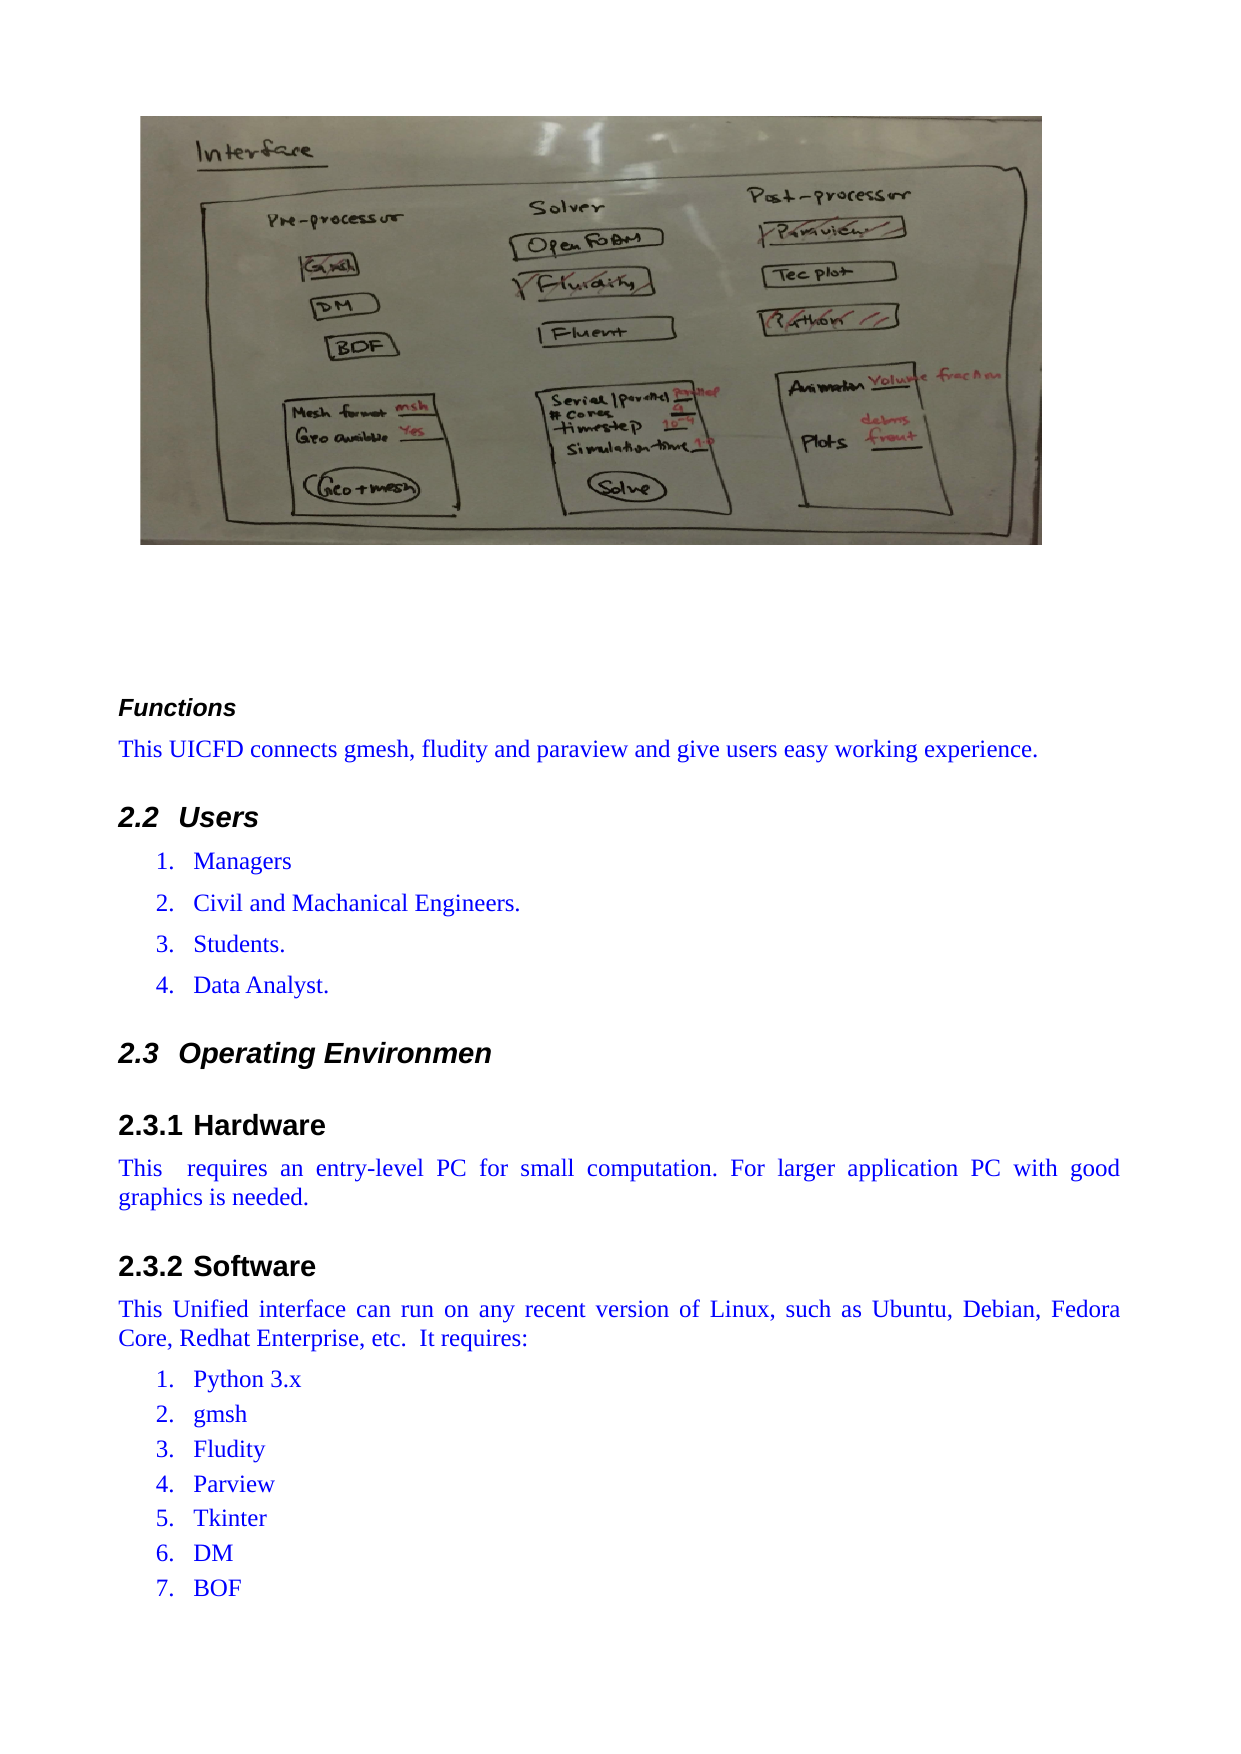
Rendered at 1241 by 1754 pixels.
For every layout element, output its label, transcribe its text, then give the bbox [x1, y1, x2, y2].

list BOF [156, 1573, 1122, 1601]
list Managers [156, 846, 1122, 875]
picture [140, 116, 1042, 545]
subtitle Operating Environmen [118, 1036, 1122, 1070]
subtitle Users [118, 800, 1122, 834]
list Python 3.x [156, 1364, 1122, 1393]
text This UICFD connects gmesh, fludity and paraview and give users easy working experience. [118, 734, 1122, 763]
text This requires an entry-level PC for small computation. For larger application PC with good graphics is needed. [118, 1153, 1122, 1211]
list Civil and Machanical Engineers. [156, 888, 1122, 916]
list Fludity [156, 1434, 1122, 1463]
subtitle Software [118, 1248, 1122, 1282]
list DM [156, 1538, 1122, 1567]
list Data Analyst. [156, 970, 1122, 999]
list Students. [156, 929, 1122, 958]
list Tkinter [156, 1503, 1122, 1532]
subtitle Functions [118, 693, 1122, 722]
subtitle Hardware [118, 1107, 1122, 1141]
list Parview [156, 1469, 1122, 1497]
list gmsh [156, 1399, 1122, 1428]
text This Unified interface can run on any recent version of Linux, such as Ubuntu, Debian, Fedora Core, Redhat Enterprise, etc. It requires: [118, 1294, 1122, 1352]
